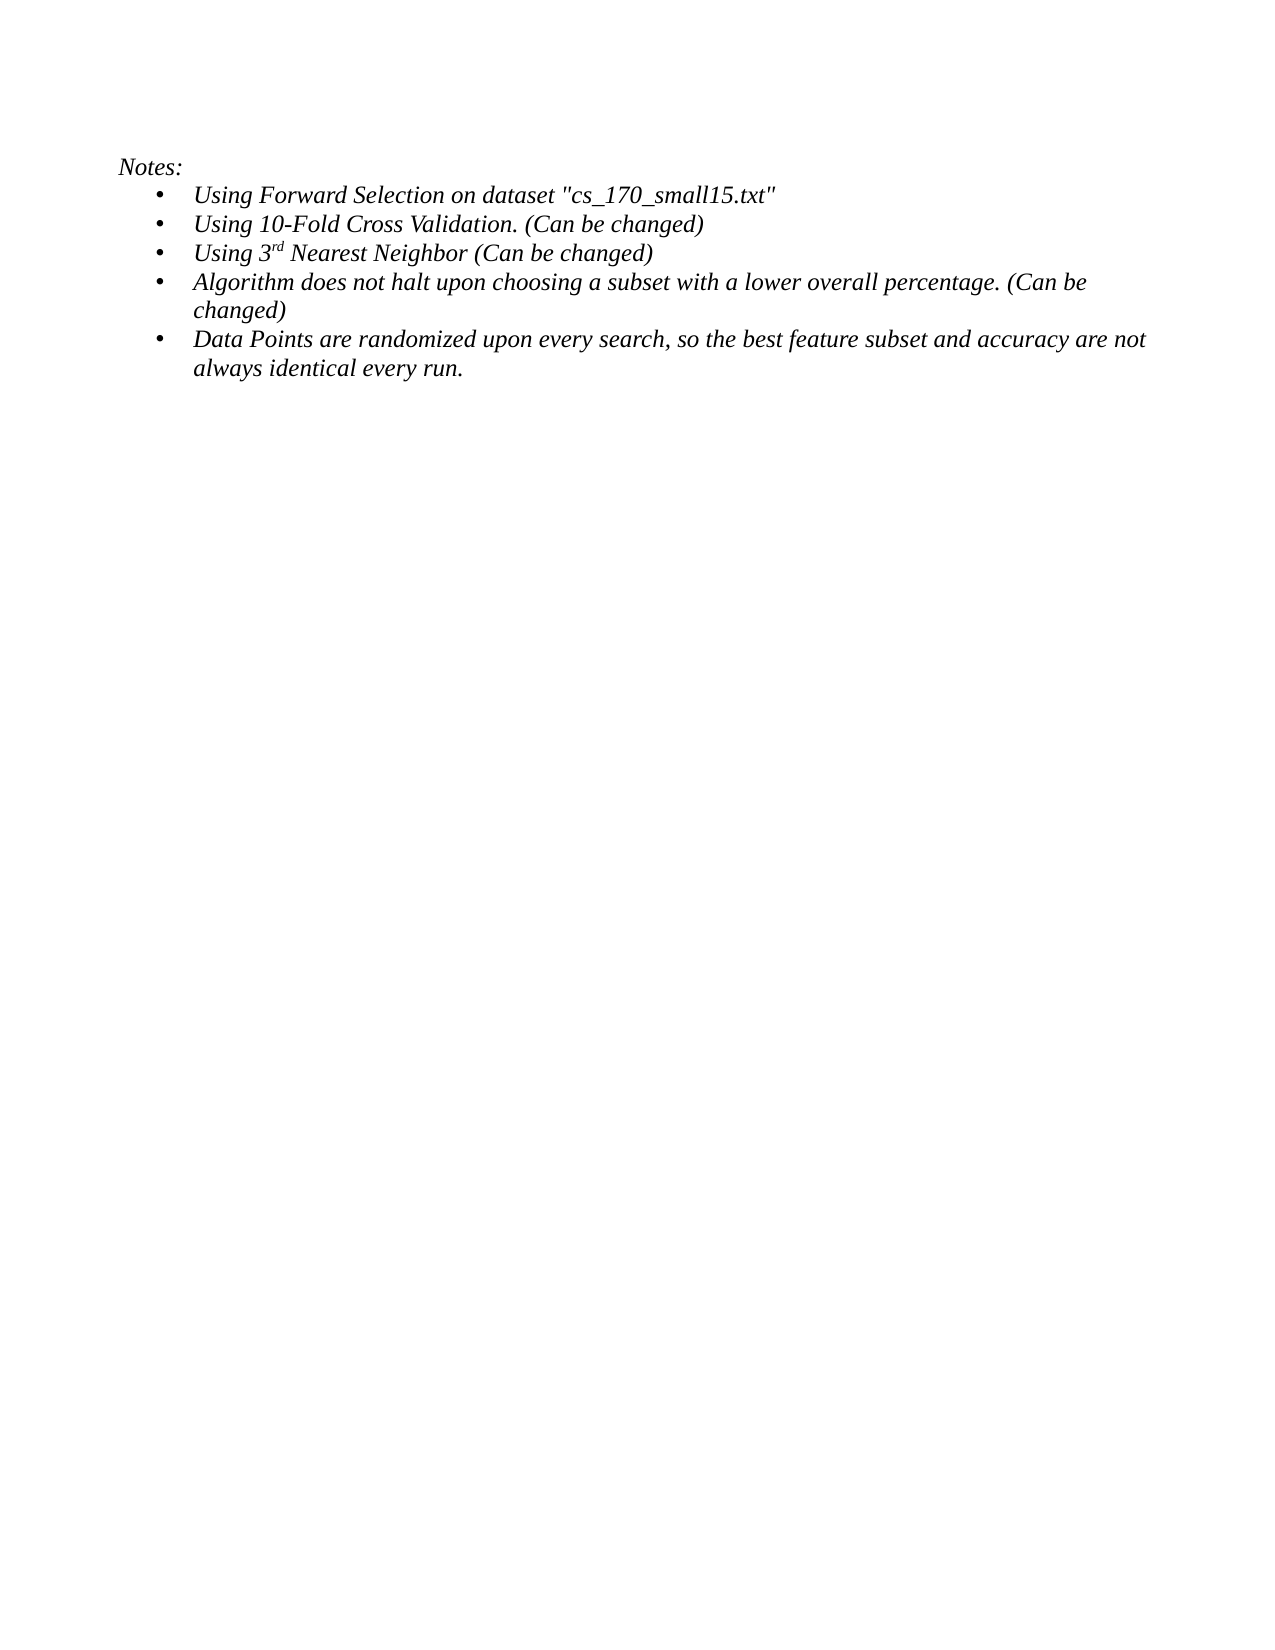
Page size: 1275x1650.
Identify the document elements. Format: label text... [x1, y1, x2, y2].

list Using Forward Selection on dataset "cs_170_small15.txt" [156, 180, 1157, 209]
list Using 3rd Nearest Neighbor (Can be changed) [156, 238, 1157, 267]
list Using 10-Fold Cross Validation. (Can be changed) [156, 209, 1157, 238]
list Algorithm does not halt upon choosing a subset with a lower overall percentage. (Can be changed) [156, 267, 1157, 324]
text Notes: [118, 152, 1157, 180]
list Data Points are randomized upon every search, so the best feature subset and accuracy are not always identical every run. [156, 324, 1157, 382]
